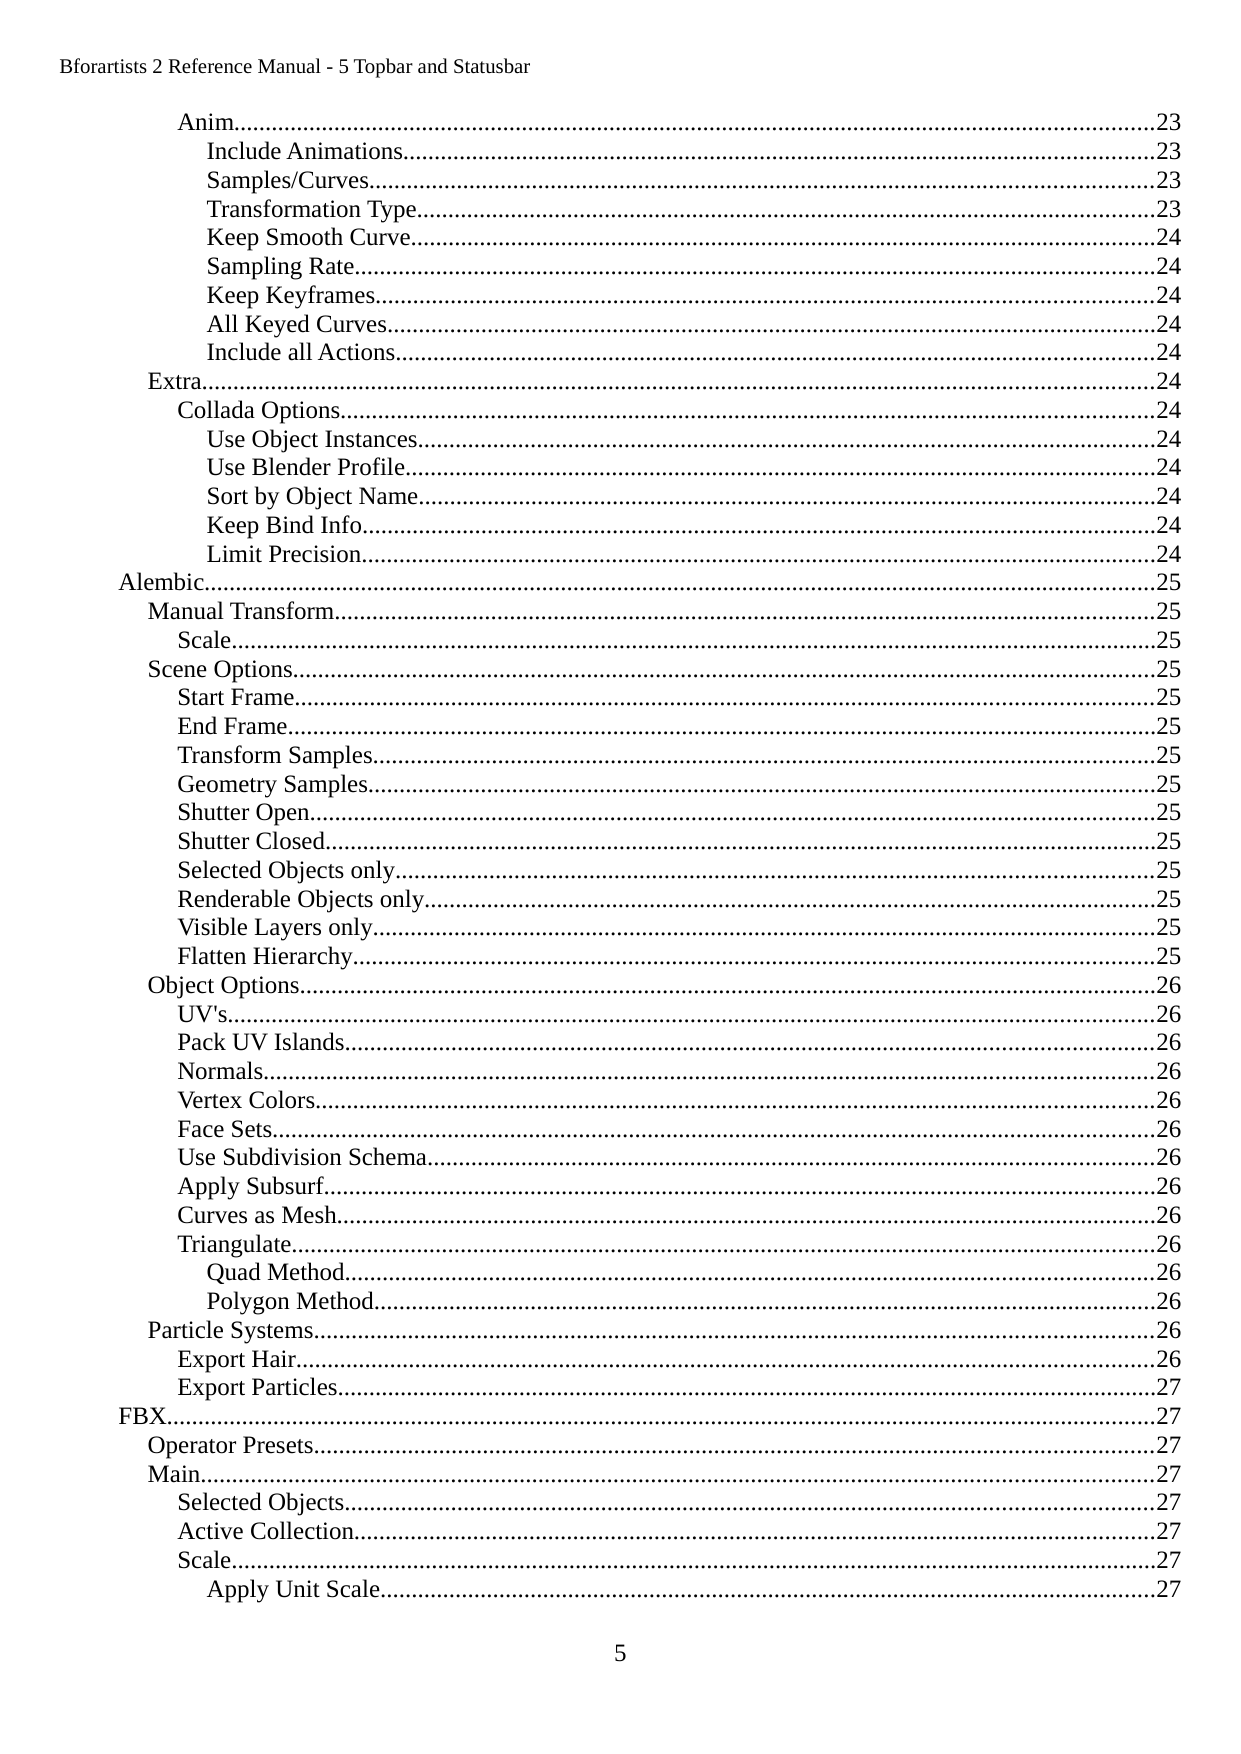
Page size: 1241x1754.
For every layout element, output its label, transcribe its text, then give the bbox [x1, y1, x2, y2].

text Selected Objects only 25 [177, 855, 1181, 884]
text Vertex Colors 26 [177, 1085, 1181, 1114]
text Sampling Rate 24 [206, 251, 1181, 280]
text Samples/Curves 23 [206, 165, 1181, 194]
text Sort by Object Name 24 [206, 481, 1181, 510]
text Manual Transform 25 [147, 596, 1181, 625]
text Triangulate 26 [177, 1229, 1181, 1257]
text Transformation Type 23 [206, 194, 1181, 222]
text Export Hair 26 [177, 1344, 1181, 1372]
text Keep Smooth Curve 24 [206, 222, 1181, 251]
text Alembic 25 [118, 567, 1181, 596]
text Transform Samples 25 [177, 740, 1181, 769]
text Apply Unit Scale 27 [206, 1574, 1181, 1602]
text Normals 26 [177, 1056, 1181, 1085]
text Collada Options 24 [177, 395, 1181, 424]
text Object Options 26 [147, 970, 1181, 999]
text End Frame 25 [177, 711, 1181, 740]
text All Keyed Curves 24 [206, 309, 1181, 337]
text Geometry Samples 25 [177, 769, 1181, 797]
text Polygon Method 26 [206, 1286, 1181, 1315]
text Include Animations 23 [206, 136, 1181, 165]
text Face Sets 26 [177, 1114, 1181, 1142]
text Export Particles 27 [177, 1372, 1181, 1401]
text Particle Systems 26 [147, 1315, 1181, 1344]
text UV's 26 [177, 999, 1181, 1027]
text Shutter Open 25 [177, 797, 1181, 826]
text Curves as Mesh 26 [177, 1200, 1181, 1229]
text FBX 27 [118, 1401, 1181, 1430]
text Anim 23 [177, 107, 1181, 136]
text Scale 27 [177, 1545, 1181, 1574]
text Flatten Hierarchy 25 [177, 941, 1181, 970]
text Start Frame 25 [177, 682, 1181, 711]
text Include all Actions 24 [206, 337, 1181, 366]
text Quad Method 26 [206, 1257, 1181, 1286]
text Keep Bind Info 24 [206, 510, 1181, 539]
text Use Object Instances 24 [206, 424, 1181, 452]
text Pack UV Islands 26 [177, 1027, 1181, 1056]
text Use Blender Profile 24 [206, 452, 1181, 481]
text Extra 24 [147, 366, 1181, 395]
text Keep Keyframes 24 [206, 280, 1181, 309]
text Scene Options 25 [147, 654, 1181, 682]
text Shutter Closed 25 [177, 826, 1181, 855]
text Operator Presets 27 [147, 1430, 1181, 1459]
text Limit Precision 24 [206, 539, 1181, 567]
text Selected Objects 27 [177, 1487, 1181, 1516]
text Apply Subsurf 26 [177, 1171, 1181, 1200]
text Use Subdivision Schema 26 [177, 1142, 1181, 1171]
text Active Collection 27 [177, 1516, 1181, 1545]
text Renderable Objects only 25 [177, 884, 1181, 912]
text Visible Layers only 25 [177, 912, 1181, 941]
text Main 27 [147, 1459, 1181, 1487]
text Scale 25 [177, 625, 1181, 654]
